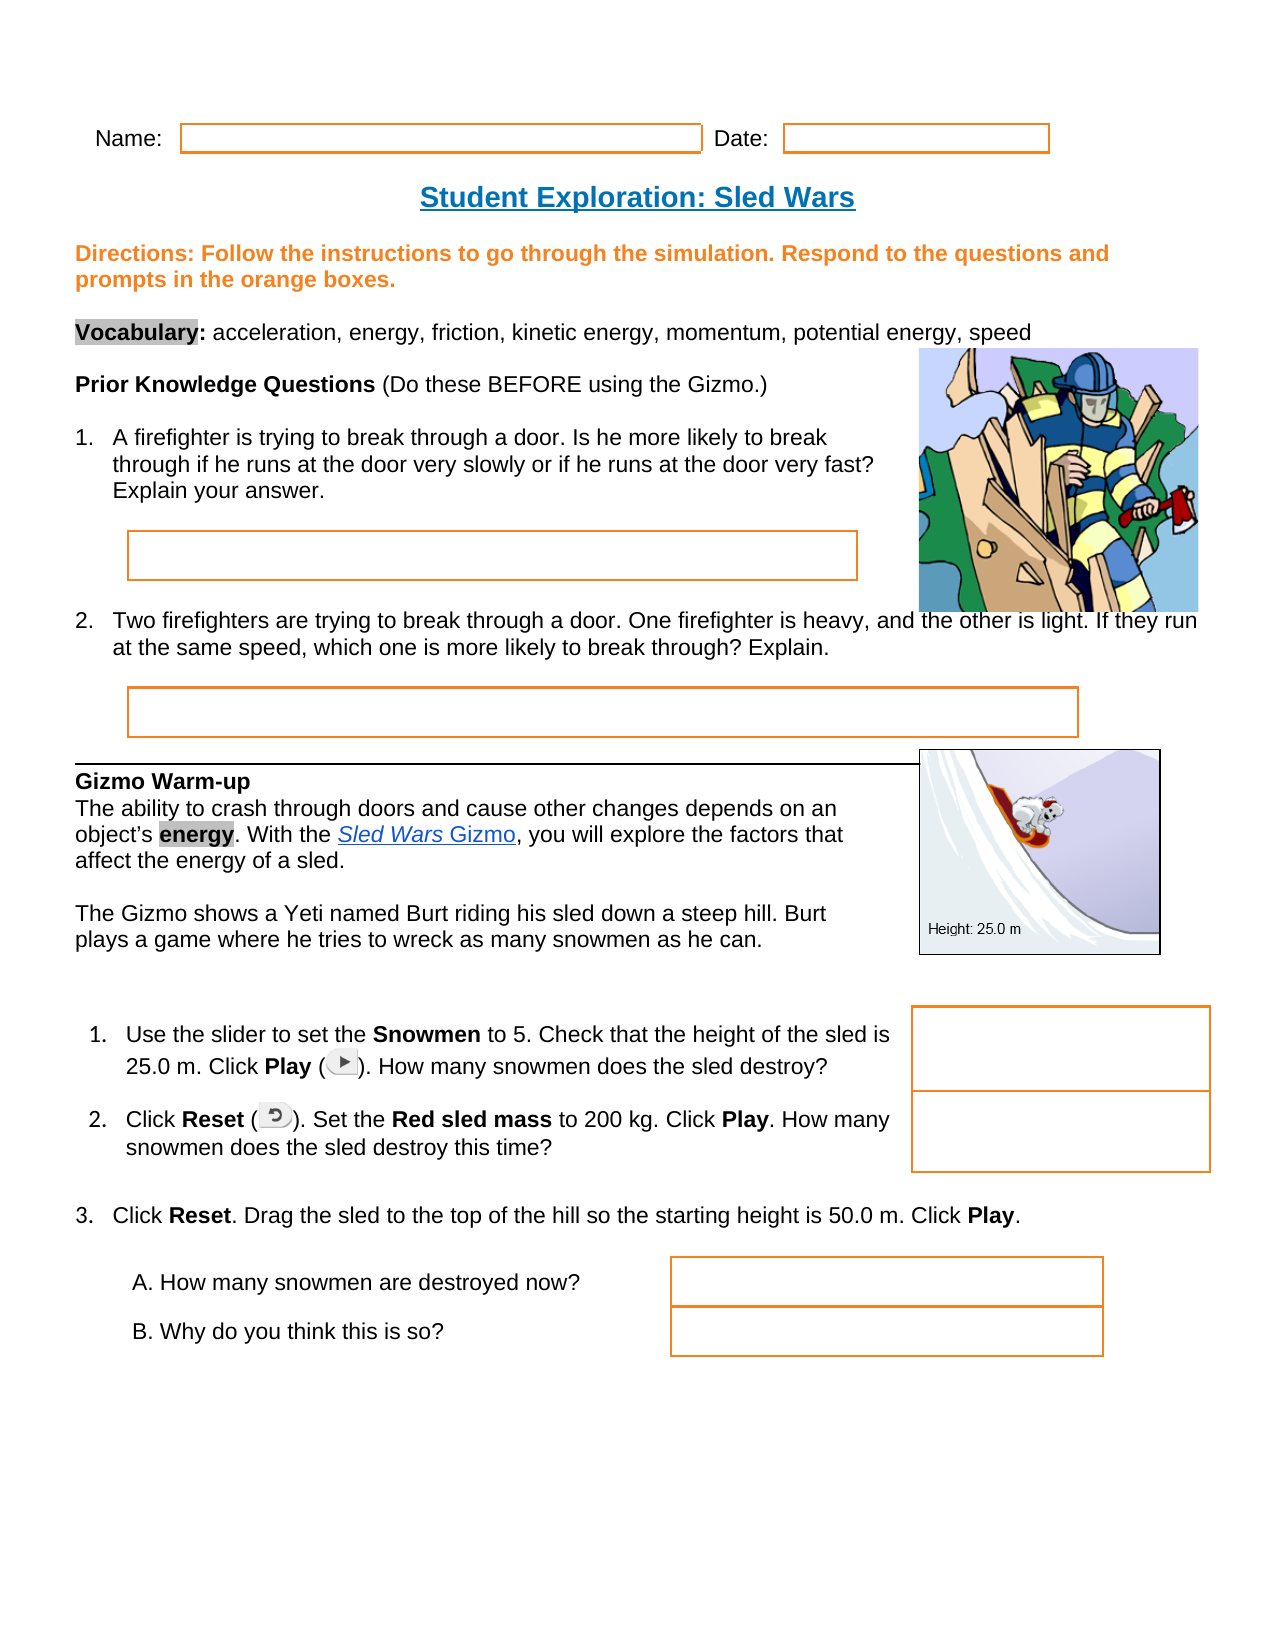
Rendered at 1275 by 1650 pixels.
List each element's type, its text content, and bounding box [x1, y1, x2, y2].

list A firefighter is trying to break through a door. Is he more likely to break through if he runs at the door very slowly or if he runs at the door very fast? Explain your answer. [75, 424, 881, 503]
list Click Reset. Drag the sled to the top of the hill so the starting height is 50.0 m. Click Play. [75, 1199, 1200, 1230]
picture [325, 1048, 358, 1075]
table_header A. How many snowmen are destroyed now? [123, 1258, 670, 1305]
picture [920, 750, 1159, 954]
table_cell [913, 1092, 1209, 1171]
table_header [182, 125, 701, 151]
table_cell [672, 1308, 1102, 1354]
text Prior Knowledge Questions (Do these BEFORE using the Gizmo.) [75, 371, 872, 398]
text The Gizmo shows a Yeti named Burt riding his sled down a steep hill. Burt plays a game where he tries to wreck as many snowmen as he can. [75, 900, 872, 953]
table_header [913, 1008, 1209, 1089]
table_header Date: [703, 125, 783, 151]
text Student Exploration: Sled Wars [75, 180, 1200, 213]
table_cell B. Why do you think this is so? [123, 1308, 670, 1354]
table_header Use the slider to set the Snowmen to 5. Check that the height of the sled is 25.0 m. Click Play (). How many snowmen does the sled destroy? [79, 1008, 911, 1089]
table_header [672, 1258, 1102, 1305]
table_header [129, 532, 856, 579]
text [1161, 768, 1200, 794]
table_header [785, 125, 1048, 151]
table_cell Click Reset (). Set the Red sled mass to 200 kg. Click Play. How many snowmen does the sled destroy this time? [79, 1092, 911, 1171]
table_header Name: [76, 125, 180, 151]
list Two firefighters are trying to break through a door. One firefighter is heavy, and the other is light. If they run at the same speed, which one is more likely to break through? Explain. [75, 607, 1200, 660]
text The ability to crash through doors and cause other changes depends on an object’s energy. With the Sled Wars Gizmo, you will explore the factors that affect the energy of a sled. [75, 794, 872, 874]
table_header [129, 689, 1077, 736]
text Gizmo Warm-up [75, 768, 919, 794]
picture [918, 348, 1199, 612]
text Vocabulary: acceleration, energy, friction, kinetic energy, momentum, potential energy, speed [75, 319, 1200, 345]
picture [258, 1102, 293, 1128]
text Directions: Follow the instructions to go through the simulation. Respond to the questions and prompts in the orange boxes. [75, 240, 1200, 292]
